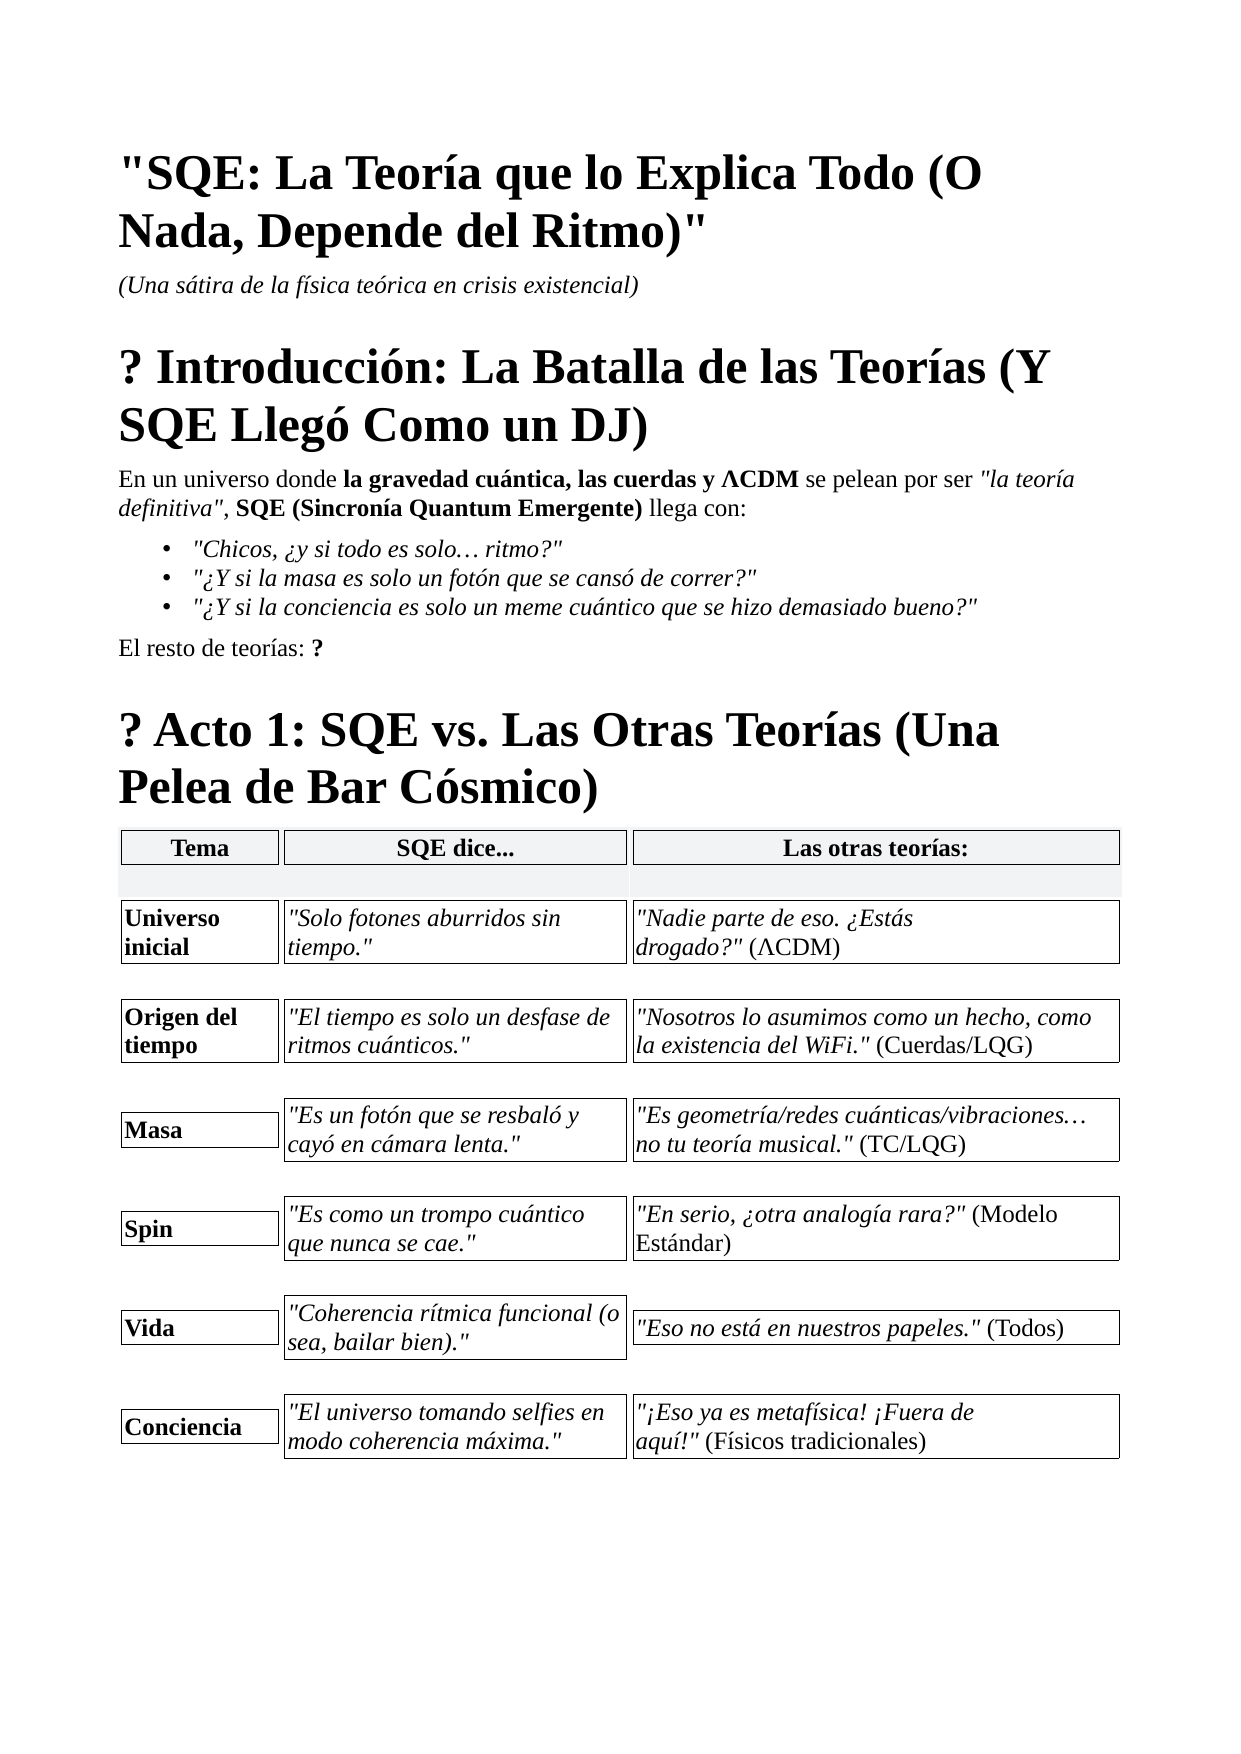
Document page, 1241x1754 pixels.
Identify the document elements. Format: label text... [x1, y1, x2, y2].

list "¿Y si la conciencia es solo un meme cuántico que se hizo demasiado bueno?" [162, 592, 1122, 621]
subtitle ? Acto 1: SQE vs. Las Otras Teorías (Una Pelea de Bar Cósmico) [118, 699, 1122, 814]
table_cell Vida [118, 1293, 281, 1391]
table_cell Masa [118, 1095, 281, 1193]
table_cell "¡Eso ya es metafísica! ¡Fuera de aquí!" (Físicos tradicionales) [630, 1391, 1122, 1490]
table_cell Conciencia [118, 1391, 281, 1490]
list "¿Y si la masa es solo un fotón que se cansó de correr?" [162, 563, 1122, 592]
table_header SQE dice... [281, 827, 629, 897]
subtitle "SQE: La Teoría que lo Explica Todo (O Nada, Depende del Ritmo)" [118, 143, 1122, 258]
table_cell "Es como un trompo cuántico que nunca se cae." [281, 1194, 629, 1292]
table_cell "Es un fotón que se resbaló y cayó en cámara lenta." [281, 1095, 629, 1193]
table_cell "El universo tomando selfies en modo coherencia máxima." [281, 1391, 629, 1490]
table_cell "Coherencia rítmica funcional (o sea, bailar bien)." [281, 1293, 629, 1391]
subtitle ? Introducción: La Batalla de las Teorías (Y SQE Llegó Como un DJ) [118, 337, 1122, 452]
table_cell "Eso no está en nuestros papeles." (Todos) [630, 1293, 1122, 1391]
table_header Las otras teorías: [630, 827, 1122, 897]
table_cell "En serio, ¿otra analogía rara?" (Modelo Estándar) [630, 1194, 1122, 1292]
table_cell "El tiempo es solo un desfase de ritmos cuánticos." [281, 996, 629, 1095]
table_cell "Nosotros lo asumimos como un hecho, como la existencia del WiFi." (Cuerdas/LQG) [630, 996, 1122, 1095]
text El resto de teorías: ? [118, 633, 1122, 662]
list "Chicos, ¿y si todo es solo… ritmo?" [162, 534, 1122, 563]
table_cell "Solo fotones aburridos sin tiempo." [281, 897, 629, 996]
table_cell Universo inicial [118, 897, 281, 996]
text (Una sátira de la física teórica en crisis existencial) [118, 271, 1122, 299]
table_header Tema [118, 827, 281, 897]
table_cell Origen del tiempo [118, 996, 281, 1095]
text En un universo donde la gravedad cuántica, las cuerdas y ΛCDM se pelean por ser "la teoría definitiva", SQE (Sincronía Quantum Emergente) llega con: [118, 464, 1122, 522]
table_cell Spin [118, 1194, 281, 1292]
table_cell "Es geometría/redes cuánticas/vibraciones… no tu teoría musical." (TC/LQG) [630, 1095, 1122, 1193]
table_cell "Nadie parte de eso. ¿Estás drogado?" (ΛCDM) [630, 897, 1122, 996]
